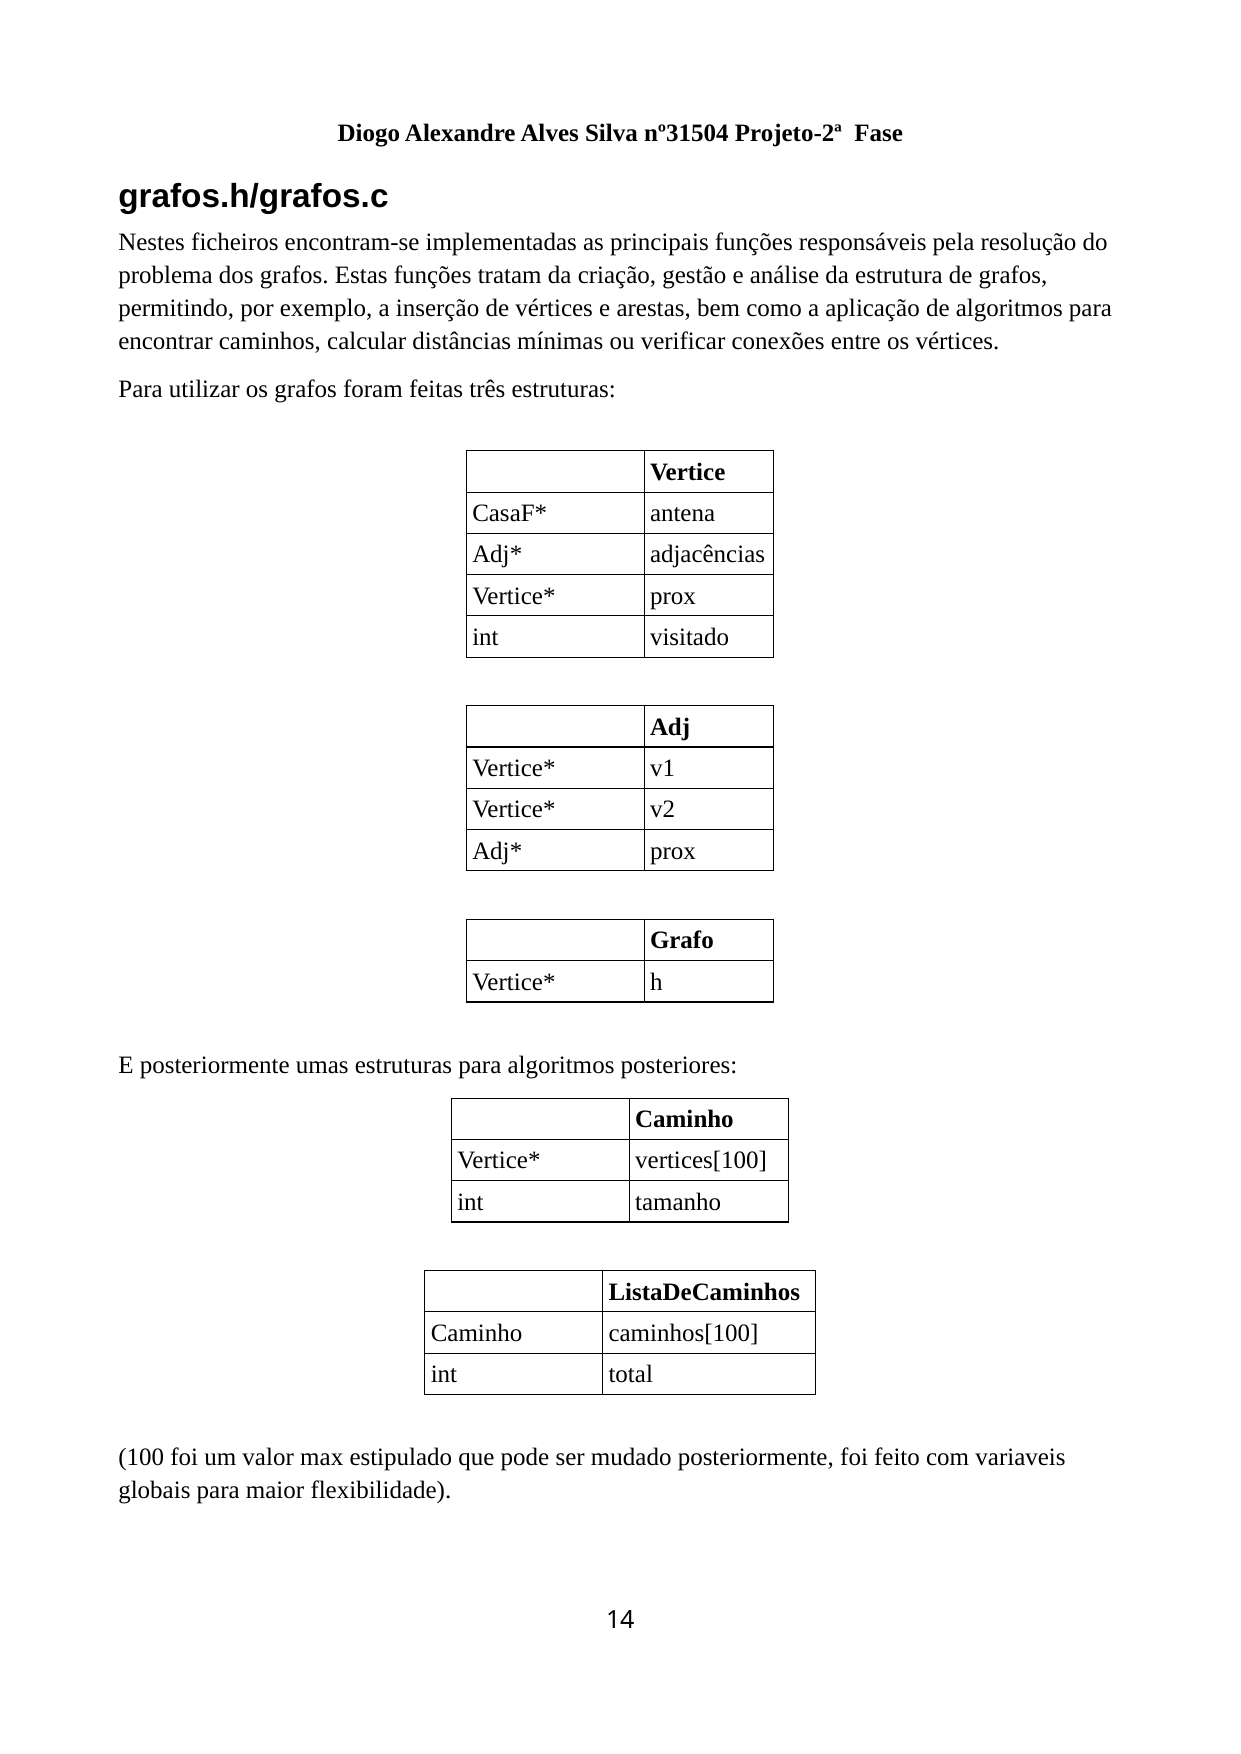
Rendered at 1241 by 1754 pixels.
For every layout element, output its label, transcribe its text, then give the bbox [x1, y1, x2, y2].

table_cell Vertice* [452, 1140, 629, 1180]
table_cell visitado [645, 616, 773, 657]
table_cell int [467, 616, 644, 657]
table_header [452, 1099, 629, 1139]
table_cell int [425, 1354, 602, 1394]
table_header Grafo [645, 920, 773, 960]
table_cell total [603, 1354, 815, 1394]
table_cell Adj* [467, 830, 644, 870]
table_cell v2 [645, 789, 773, 829]
table_cell Adj* [467, 534, 644, 574]
table_header Caminho [630, 1099, 788, 1139]
table_header [425, 1271, 602, 1311]
table_cell Vertice* [467, 789, 644, 829]
table_cell Vertice* [467, 575, 644, 615]
table_header Vertice [645, 451, 773, 492]
text (100 foi um valor max estipulado que pode ser mudado posteriormente, foi feito com variaveis globais para maior flexibilidade). [118, 1442, 1122, 1504]
table_header [467, 920, 644, 960]
table_cell prox [645, 830, 773, 870]
table_cell Vertice* [467, 961, 644, 1001]
table_header Adj [645, 706, 773, 746]
table_header [467, 706, 644, 746]
table_cell caminhos[100] [603, 1312, 815, 1352]
table_cell adjacências [645, 534, 773, 574]
subtitle grafos.h/grafos.c [118, 176, 1122, 215]
table_cell int [452, 1181, 629, 1221]
text Nestes ficheiros encontram-se implementadas as principais funções responsáveis pela resolução do problema dos grafos. Estas funções tratam da criação, gestão e análise da estrutura de grafos, permitindo, por exemplo, a inserção de vértices e arestas, bem como a aplicação de algoritmos para encontrar caminhos, calcular distâncias mínimas ou verificar conexões entre os vértices. [118, 227, 1122, 355]
table_header ListaDeCaminhos [603, 1271, 815, 1311]
table_cell v1 [645, 748, 773, 788]
table_cell Caminho [425, 1312, 602, 1352]
table_cell CasaF* [467, 493, 644, 533]
table_cell antena [645, 493, 773, 533]
table_header [467, 451, 644, 492]
table_cell h [645, 961, 773, 1001]
text Para utilizar os grafos foram feitas três estruturas: [118, 374, 1122, 403]
table_cell prox [645, 575, 773, 615]
table_cell tamanho [630, 1181, 788, 1221]
text E posteriormente umas estruturas para algoritmos posteriores: [118, 1050, 1122, 1079]
table_cell vertices[100] [630, 1140, 788, 1180]
table_cell Vertice* [467, 748, 644, 788]
